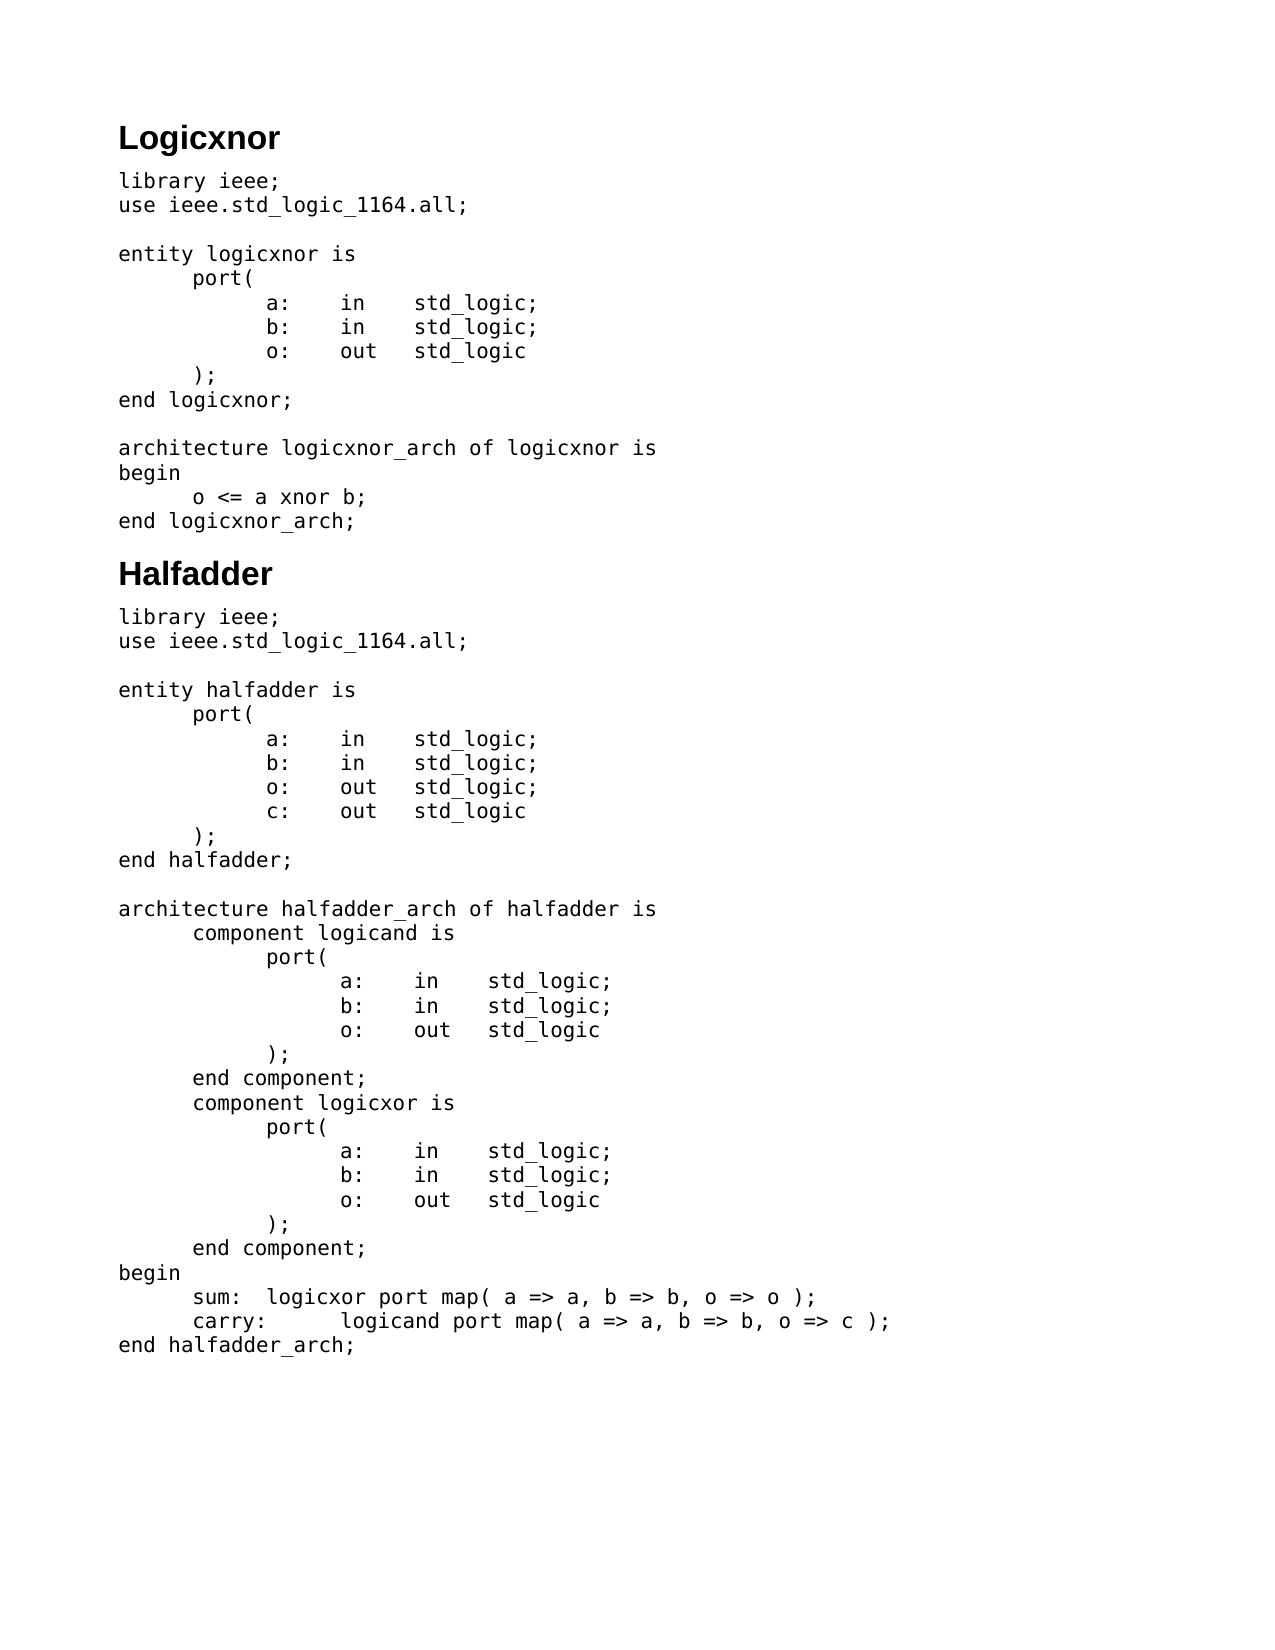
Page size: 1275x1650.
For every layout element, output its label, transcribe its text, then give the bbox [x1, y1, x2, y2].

text library ieee; [118, 605, 1157, 629]
text entity logicxnor is [118, 242, 1157, 266]
text ); [118, 363, 1157, 388]
text b: in std_logic; [118, 751, 1157, 775]
text port( [118, 945, 1157, 969]
text ); [118, 1042, 1157, 1066]
text o: out std_logic [118, 1018, 1157, 1042]
subtitle Logicxnor [118, 118, 1157, 157]
text component logicand is [118, 921, 1157, 945]
text carry: logicand port map( a => a, b => b, o => c ); [118, 1309, 1157, 1333]
text end component; [118, 1066, 1157, 1091]
text end halfadder; [118, 848, 1157, 872]
text library ieee; [118, 169, 1157, 193]
text ); [118, 824, 1157, 848]
subtitle Halfadder [118, 554, 1157, 593]
text begin [118, 461, 1157, 485]
text use ieee.std_logic_1164.all; [118, 193, 1157, 218]
text a: in std_logic; [118, 291, 1157, 315]
text a: in std_logic; [118, 1139, 1157, 1163]
text component logicxor is [118, 1091, 1157, 1115]
text a: in std_logic; [118, 727, 1157, 751]
text o <= a xnor b; [118, 485, 1157, 509]
text a: in std_logic; [118, 969, 1157, 994]
text end component; [118, 1236, 1157, 1261]
text use ieee.std_logic_1164.all; [118, 629, 1157, 654]
text port( [118, 702, 1157, 727]
text ); [118, 1212, 1157, 1236]
text port( [118, 1115, 1157, 1139]
text b: in std_logic; [118, 1163, 1157, 1188]
text b: in std_logic; [118, 994, 1157, 1018]
text end logicxnor_arch; [118, 509, 1157, 533]
text o: out std_logic; [118, 775, 1157, 799]
text port( [118, 266, 1157, 291]
text architecture logicxnor_arch of logicxnor is [118, 436, 1157, 461]
text b: in std_logic; [118, 315, 1157, 339]
text sum: logicxor port map( a => a, b => b, o => o ); [118, 1285, 1157, 1309]
text begin [118, 1261, 1157, 1285]
text entity halfadder is [118, 678, 1157, 702]
text end halfadder_arch; [118, 1333, 1157, 1358]
text o: out std_logic [118, 1188, 1157, 1212]
text architecture halfadder_arch of halfadder is [118, 897, 1157, 921]
text end logicxnor; [118, 388, 1157, 412]
text o: out std_logic [118, 339, 1157, 363]
text c: out std_logic [118, 799, 1157, 824]
